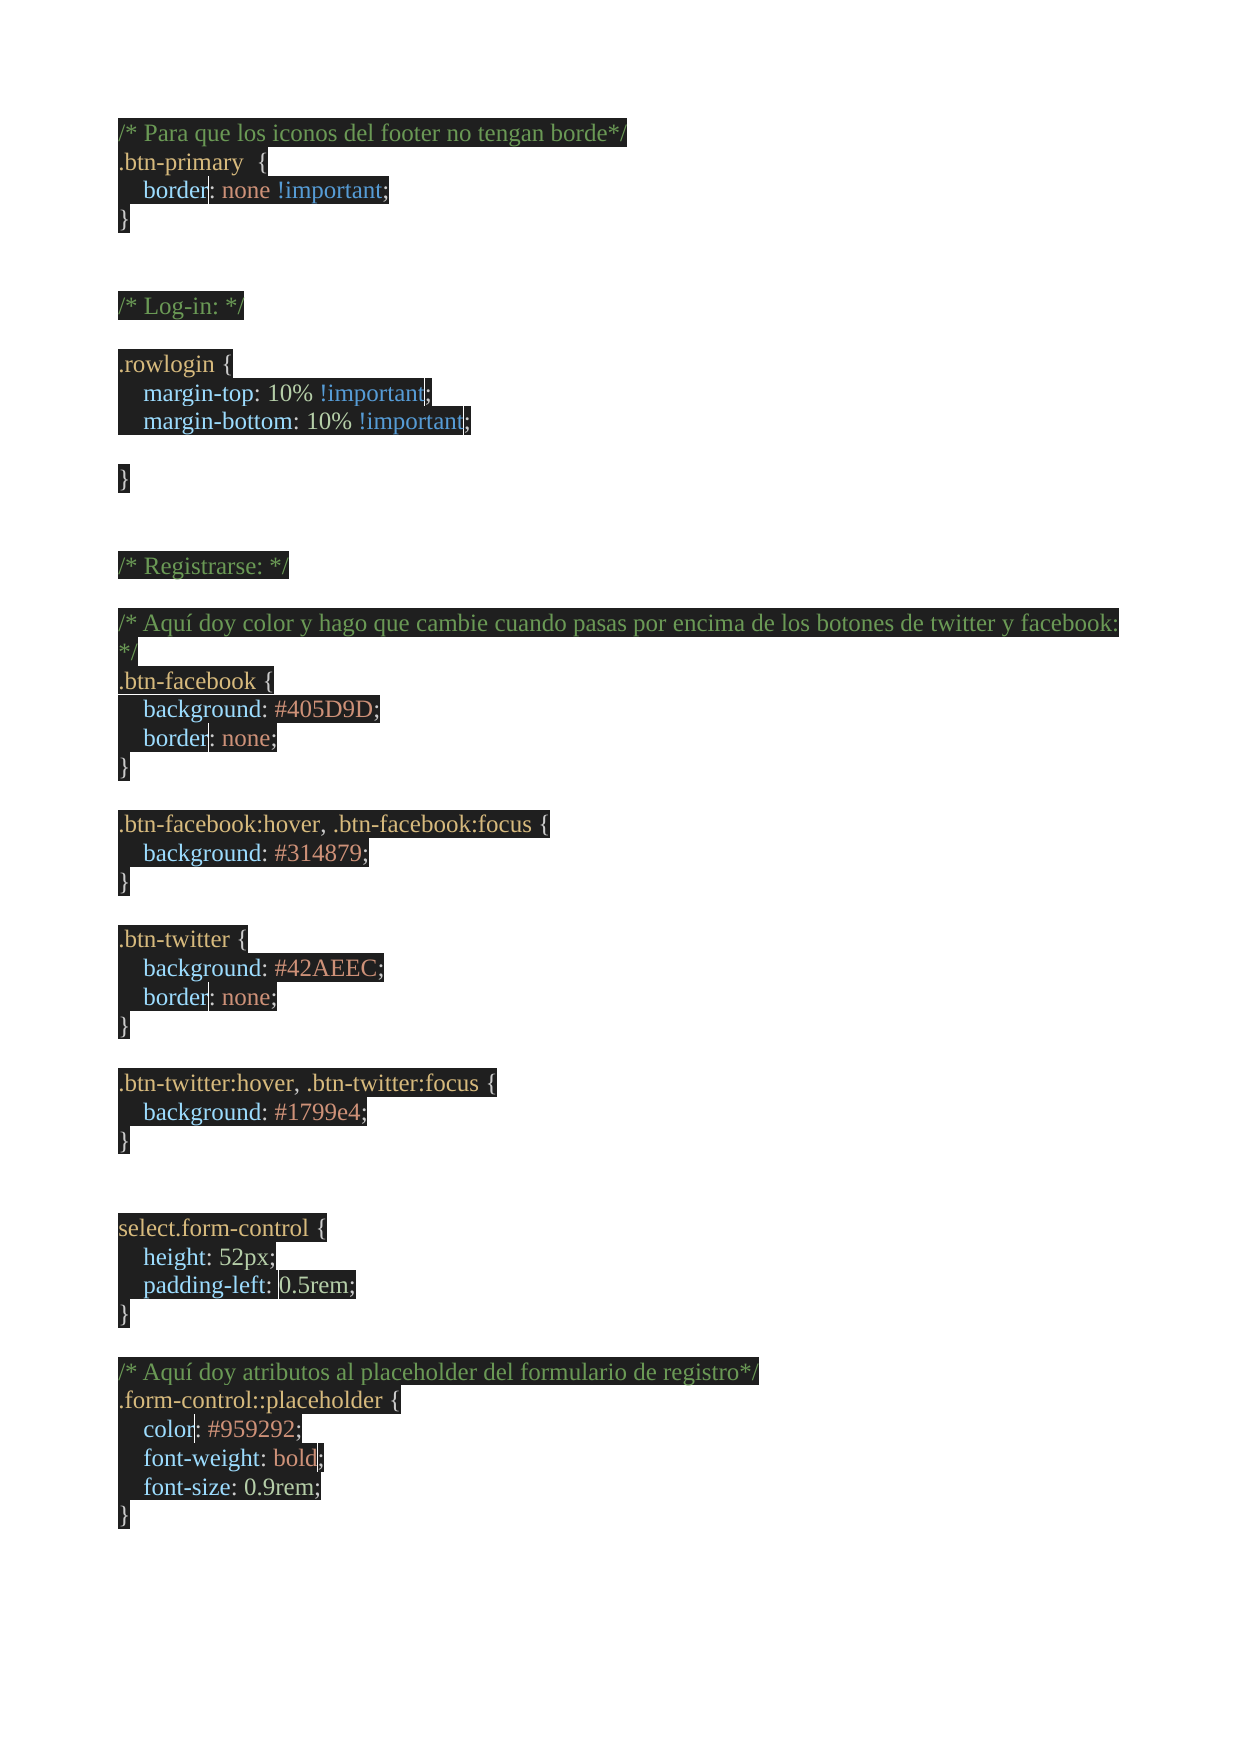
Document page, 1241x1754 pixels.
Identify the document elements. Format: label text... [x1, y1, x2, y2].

text .btn-twitter { [118, 924, 1122, 953]
text border: none; [118, 723, 1122, 752]
text border: none; [118, 982, 1122, 1011]
text select.form-control { [118, 1213, 1122, 1242]
text } [118, 1500, 1122, 1529]
text /* Aquí doy color y hago que cambie cuando pasas por encima de los botones de twitter y facebook: */ [118, 608, 1122, 666]
text margin-bottom: 10% !important; [118, 406, 1122, 435]
text .btn-twitter:hover, .btn-twitter:focus { [118, 1068, 1122, 1097]
text border: none !important; [118, 176, 1122, 204]
text } [118, 204, 1122, 233]
text } [118, 1011, 1122, 1039]
text height: 52px; [118, 1242, 1122, 1270]
text background: #314879; [118, 838, 1122, 867]
text .form-control::placeholder { [118, 1385, 1122, 1414]
text /* Log-in: */ [118, 291, 1122, 320]
text background: #1799e4; [118, 1097, 1122, 1126]
text } [118, 1126, 1122, 1154]
text .rowlogin { [118, 349, 1122, 378]
text .btn-facebook:hover, .btn-facebook:focus { [118, 809, 1122, 838]
text } [118, 752, 1122, 781]
text } [118, 464, 1122, 493]
text } [118, 1299, 1122, 1328]
text /* Para que los iconos del footer no tengan borde*/ [118, 118, 1122, 147]
text background: #42AEEC; [118, 953, 1122, 982]
text padding-left: 0.5rem; [118, 1270, 1122, 1299]
text } [118, 867, 1122, 896]
text /* Aquí doy atributos al placeholder del formulario de registro*/ [118, 1357, 1122, 1385]
text margin-top: 10% !important; [118, 378, 1122, 406]
text color: #959292; [118, 1414, 1122, 1443]
text .btn-primary { [118, 147, 1122, 176]
text font-weight: bold; [118, 1443, 1122, 1472]
text font-size: 0.9rem; [118, 1472, 1122, 1500]
text /* Registrarse: */ [118, 551, 1122, 579]
text .btn-facebook { [118, 666, 1122, 694]
text background: #405D9D; [118, 694, 1122, 723]
